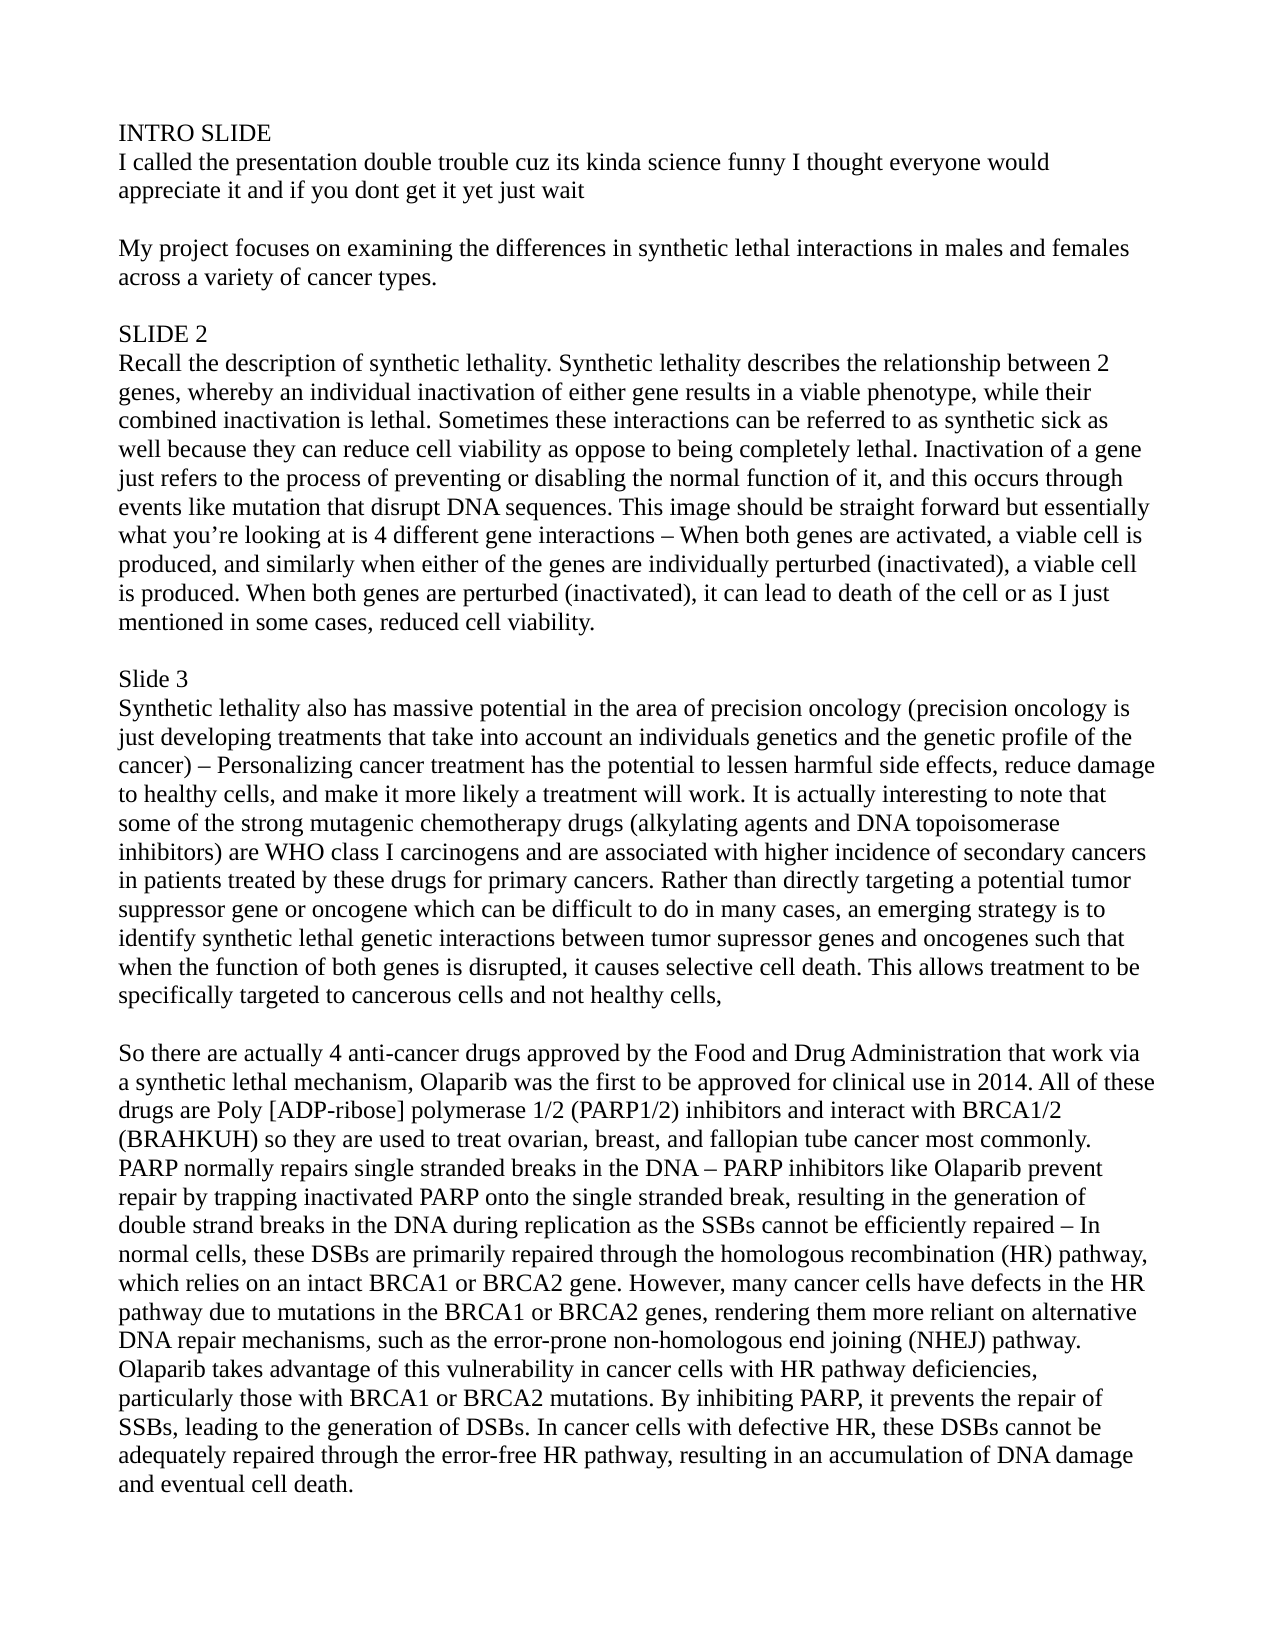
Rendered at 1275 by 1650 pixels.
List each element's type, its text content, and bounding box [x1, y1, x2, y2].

text So there are actually 4 anti-cancer drugs approved by the Food and Drug Administration that work via a synthetic lethal mechanism, Olaparib was the first to be approved for clinical use in 2014. All of these drugs are Poly [ADP-ribose] polymerase 1/2 (PARP1/2) inhibitors and interact with BRCA1/2 (BRAHKUH) so they are used to treat ovarian, breast, and fallopian tube cancer most commonly. PARP normally repairs single stranded breaks in the DNA – PARP inhibitors like Olaparib prevent repair by trapping inactivated PARP onto the single stranded break, resulting in the generation of double strand breaks in the DNA during replication as the SSBs cannot be efficiently repaired – In normal cells, these DSBs are primarily repaired through the homologous recombination (HR) pathway, which relies on an intact BRCA1 or BRCA2 gene. However, many cancer cells have defects in the HR pathway due to mutations in the BRCA1 or BRCA2 genes, rendering them more reliant on alternative DNA repair mechanisms, such as the error-prone non-homologous end joining (NHEJ) pathway. [118, 1038, 1157, 1354]
text Synthetic lethality also has massive potential in the area of precision oncology (precision oncology is just developing treatments that take into account an individuals genetics and the genetic profile of the cancer) – Personalizing cancer treatment has the potential to lessen harmful side effects, reduce damage to healthy cells, and make it more likely a treatment will work. It is actually interesting to note that some of the strong mutagenic chemotherapy drugs (alkylating agents and DNA topoisomerase inhibitors) are WHO class I carcinogens and are associated with higher incidence of secondary cancers in patients treated by these drugs for primary cancers. Rather than directly targeting a potential tumor suppressor gene or oncogene which can be difficult to do in many cases, an emerging strategy is to identify synthetic lethal genetic interactions between tumor supressor genes and oncogenes such that when the function of both genes is disrupted, it causes selective cell death. This allows treatment to be specifically targeted to cancerous cells and not healthy cells, [118, 693, 1157, 1009]
text Slide 3 [118, 664, 1157, 693]
text Olaparib takes advantage of this vulnerability in cancer cells with HR pathway deficiencies, particularly those with BRCA1 or BRCA2 mutations. By inhibiting PARP, it prevents the repair of SSBs, leading to the generation of DSBs. In cancer cells with defective HR, these DSBs cannot be adequately repaired through the error-free HR pathway, resulting in an accumulation of DNA damage and eventual cell death. [118, 1354, 1157, 1498]
text SLIDE 2 [118, 319, 1157, 348]
text INTRO SLIDE [118, 118, 1157, 147]
text I called the presentation double trouble cuz its kinda science funny I thought everyone would appreciate it and if you dont get it yet just wait [118, 147, 1157, 204]
text My project focuses on examining the differences in synthetic lethal interactions in males and females across a variety of cancer types. [118, 233, 1157, 291]
text Recall the description of synthetic lethality. Synthetic lethality describes the relationship between 2 genes, whereby an individual inactivation of either gene results in a viable phenotype, while their combined inactivation is lethal. Sometimes these interactions can be referred to as synthetic sick as well because they can reduce cell viability as oppose to being completely lethal. Inactivation of a gene just refers to the process of preventing or disabling the normal function of it, and this occurs through events like mutation that disrupt DNA sequences. This image should be straight forward but essentially what you’re looking at is 4 different gene interactions – When both genes are activated, a viable cell is produced, and similarly when either of the genes are individually perturbed (inactivated), a viable cell is produced. When both genes are perturbed (inactivated), it can lead to death of the cell or as I just mentioned in some cases, reduced cell viability. [118, 348, 1157, 636]
